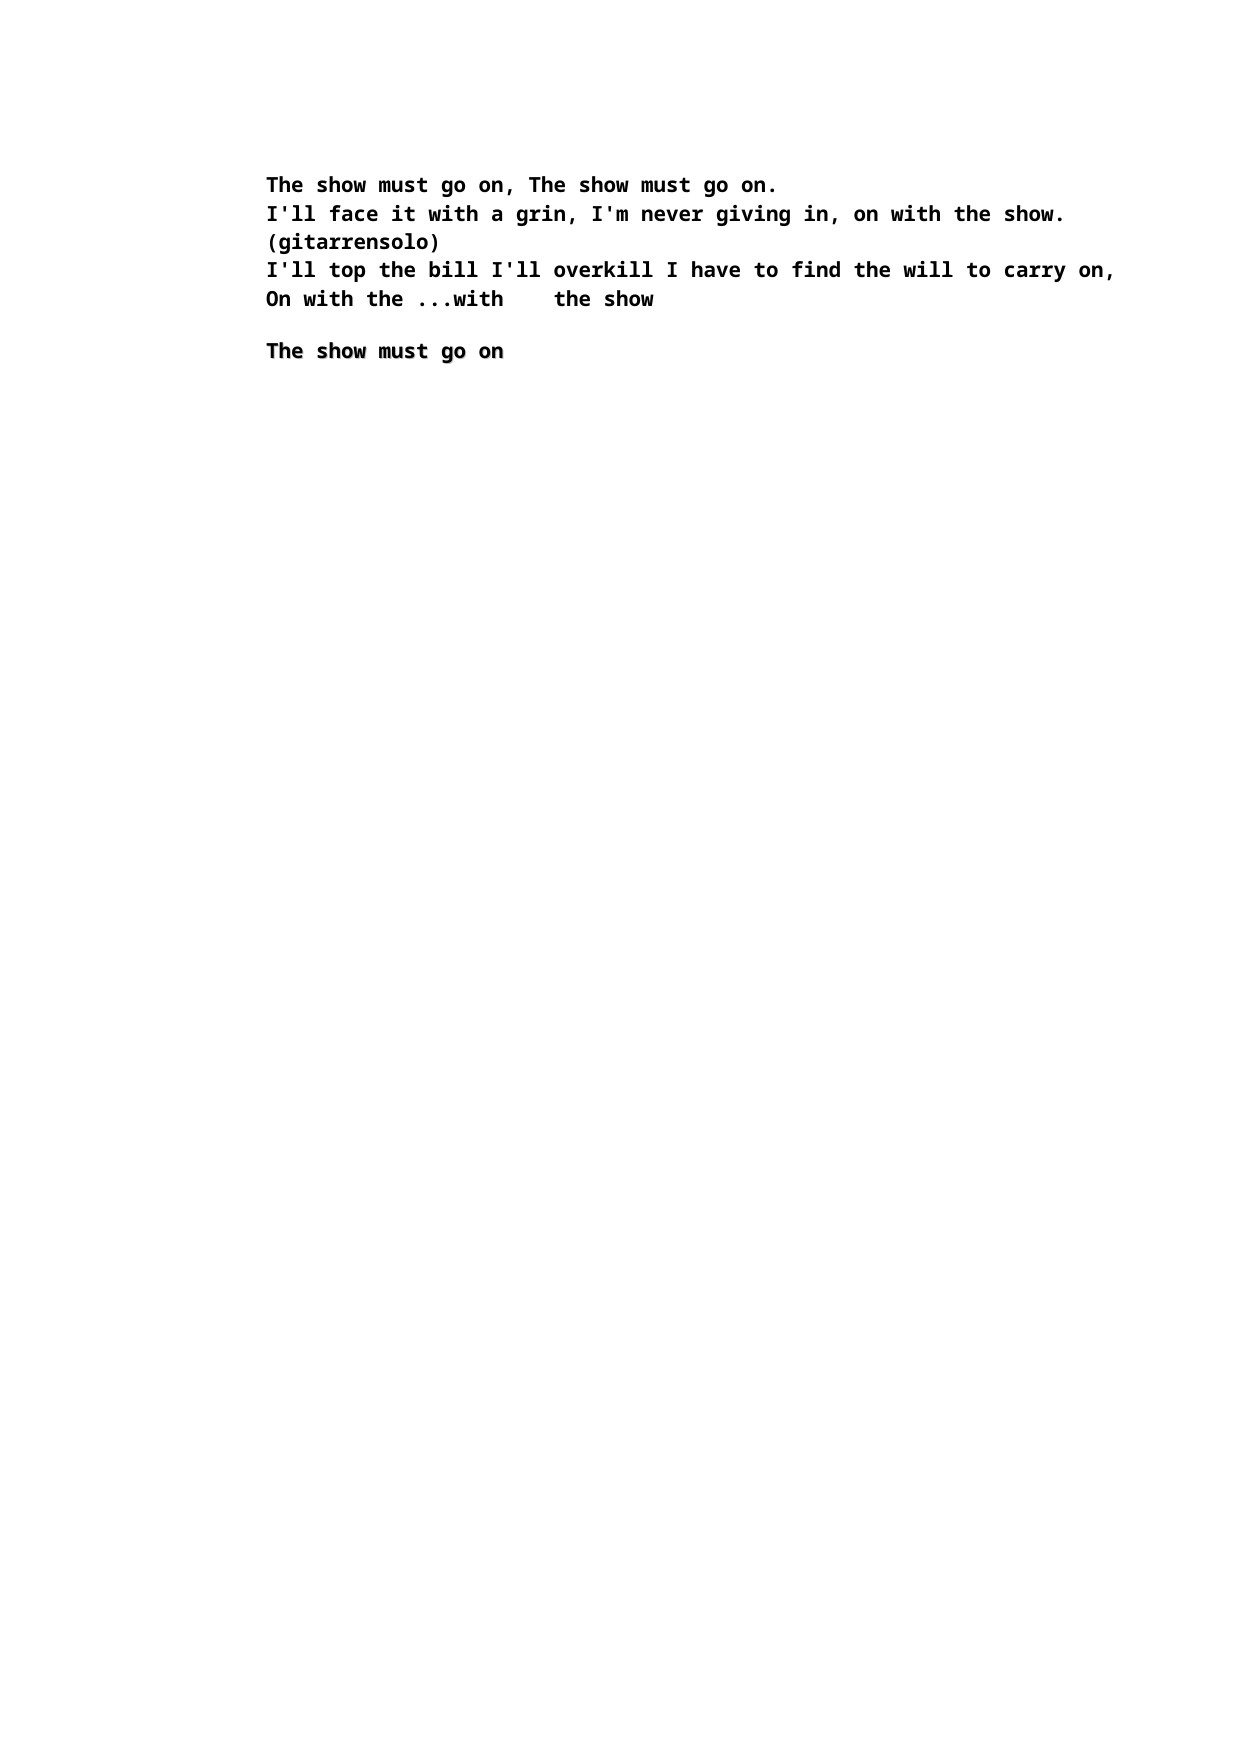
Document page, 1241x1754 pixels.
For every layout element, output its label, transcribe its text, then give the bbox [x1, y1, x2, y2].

text On with the ...with the show [266, 284, 1122, 312]
text I'll face it with a grin, I'm never giving in, on with the show. [266, 199, 1122, 227]
text I'll top the bill I'll overkill I have to find the will to carry on, [266, 256, 1122, 284]
text The show must go on, The show must go on. [266, 170, 1122, 199]
text The show must go on [118, 336, 1122, 364]
text (gitarrensolo) [266, 227, 1122, 256]
